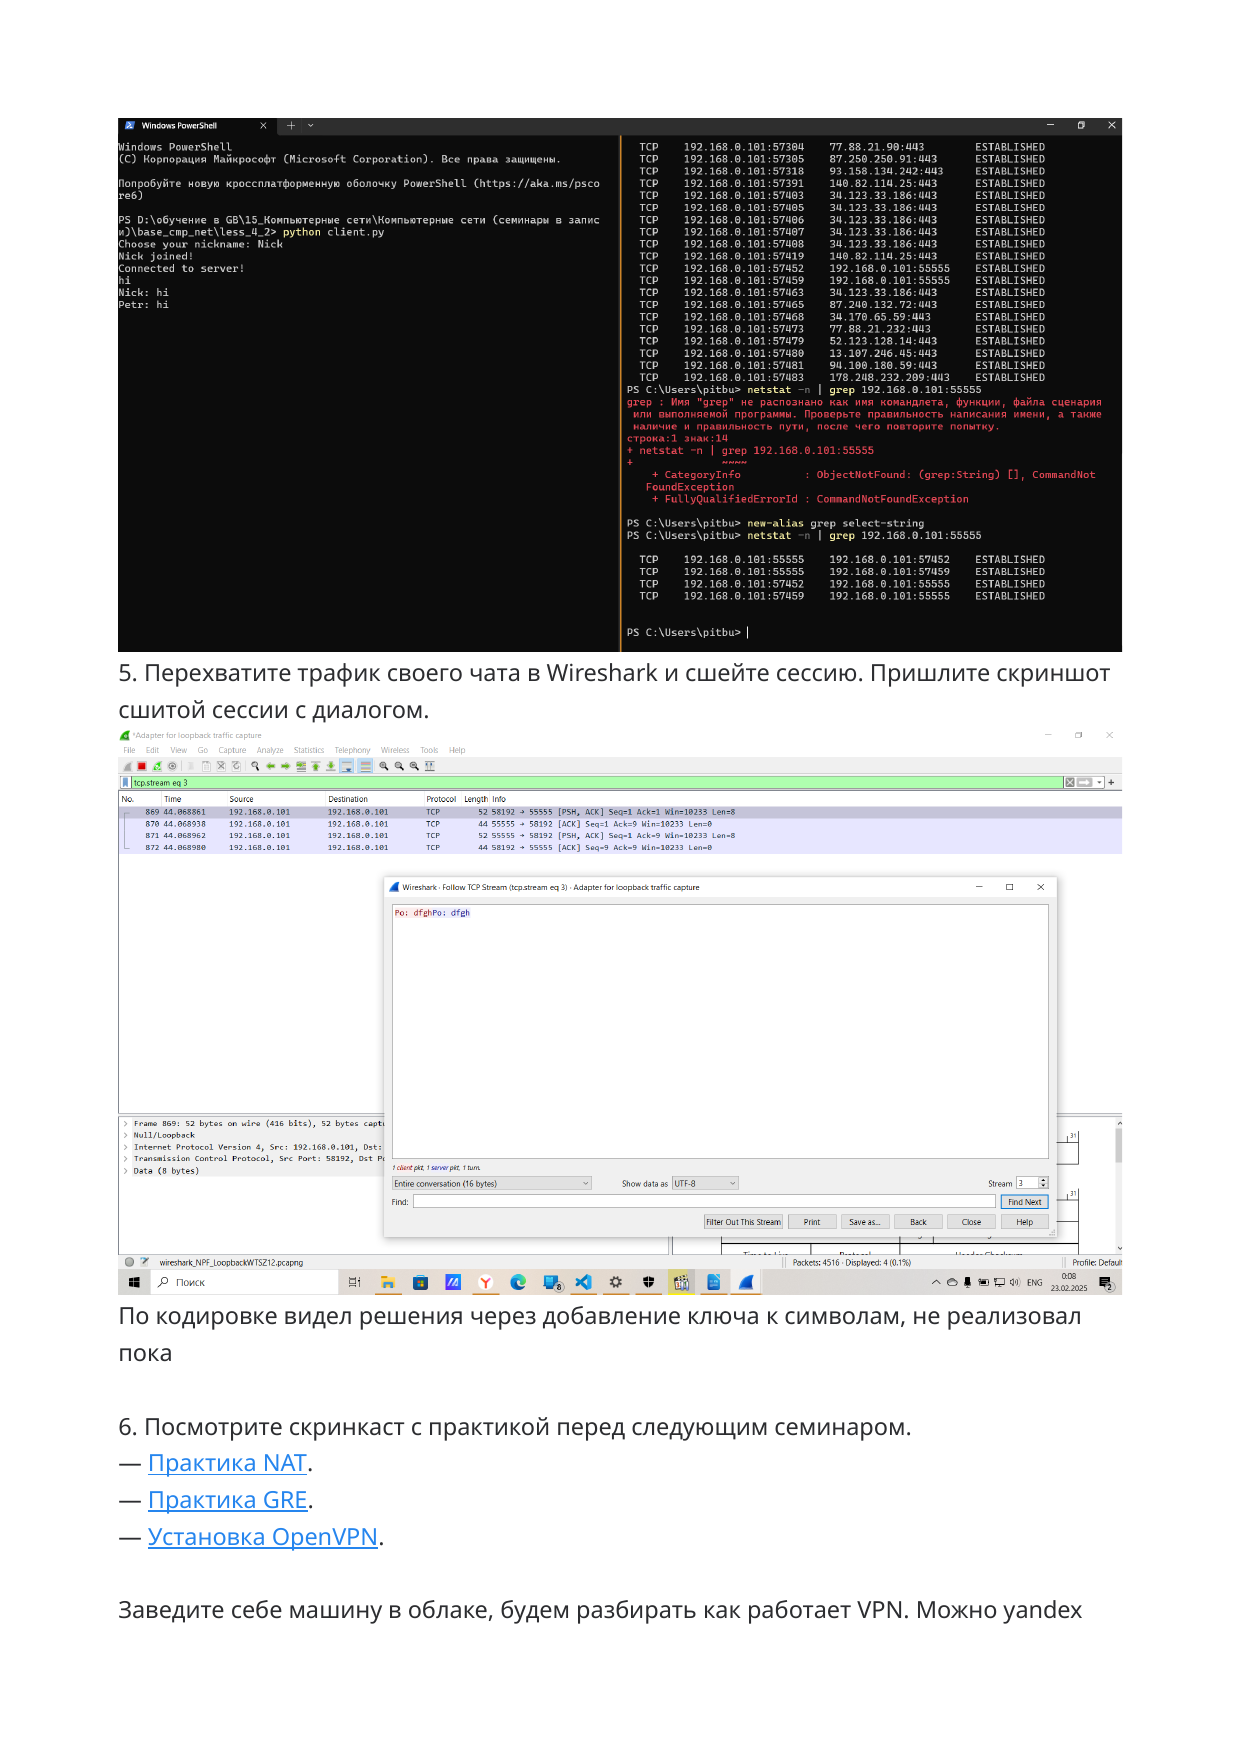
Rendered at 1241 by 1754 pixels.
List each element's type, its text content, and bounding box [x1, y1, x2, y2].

text 6. Посмотрите скринкаст с практикой перед следующим семинаром. — Практика NAT. — Практика GRE. — Установка OpenVPN. Заведите себе машину в облаке, будем разбирать как работает VPN. Можно yandex [118, 1373, 1122, 1626]
text 5. Перехватите трафик своего чата в Wireshark и cшейте сессию. Пришлите скриншот сшитой сессии с диалогом. [118, 656, 1122, 725]
picture [118, 730, 1123, 1295]
picture [118, 118, 1123, 652]
text По кодировке видел решения через добавление ключа к символам, не реализовал пока [118, 1295, 1122, 1368]
